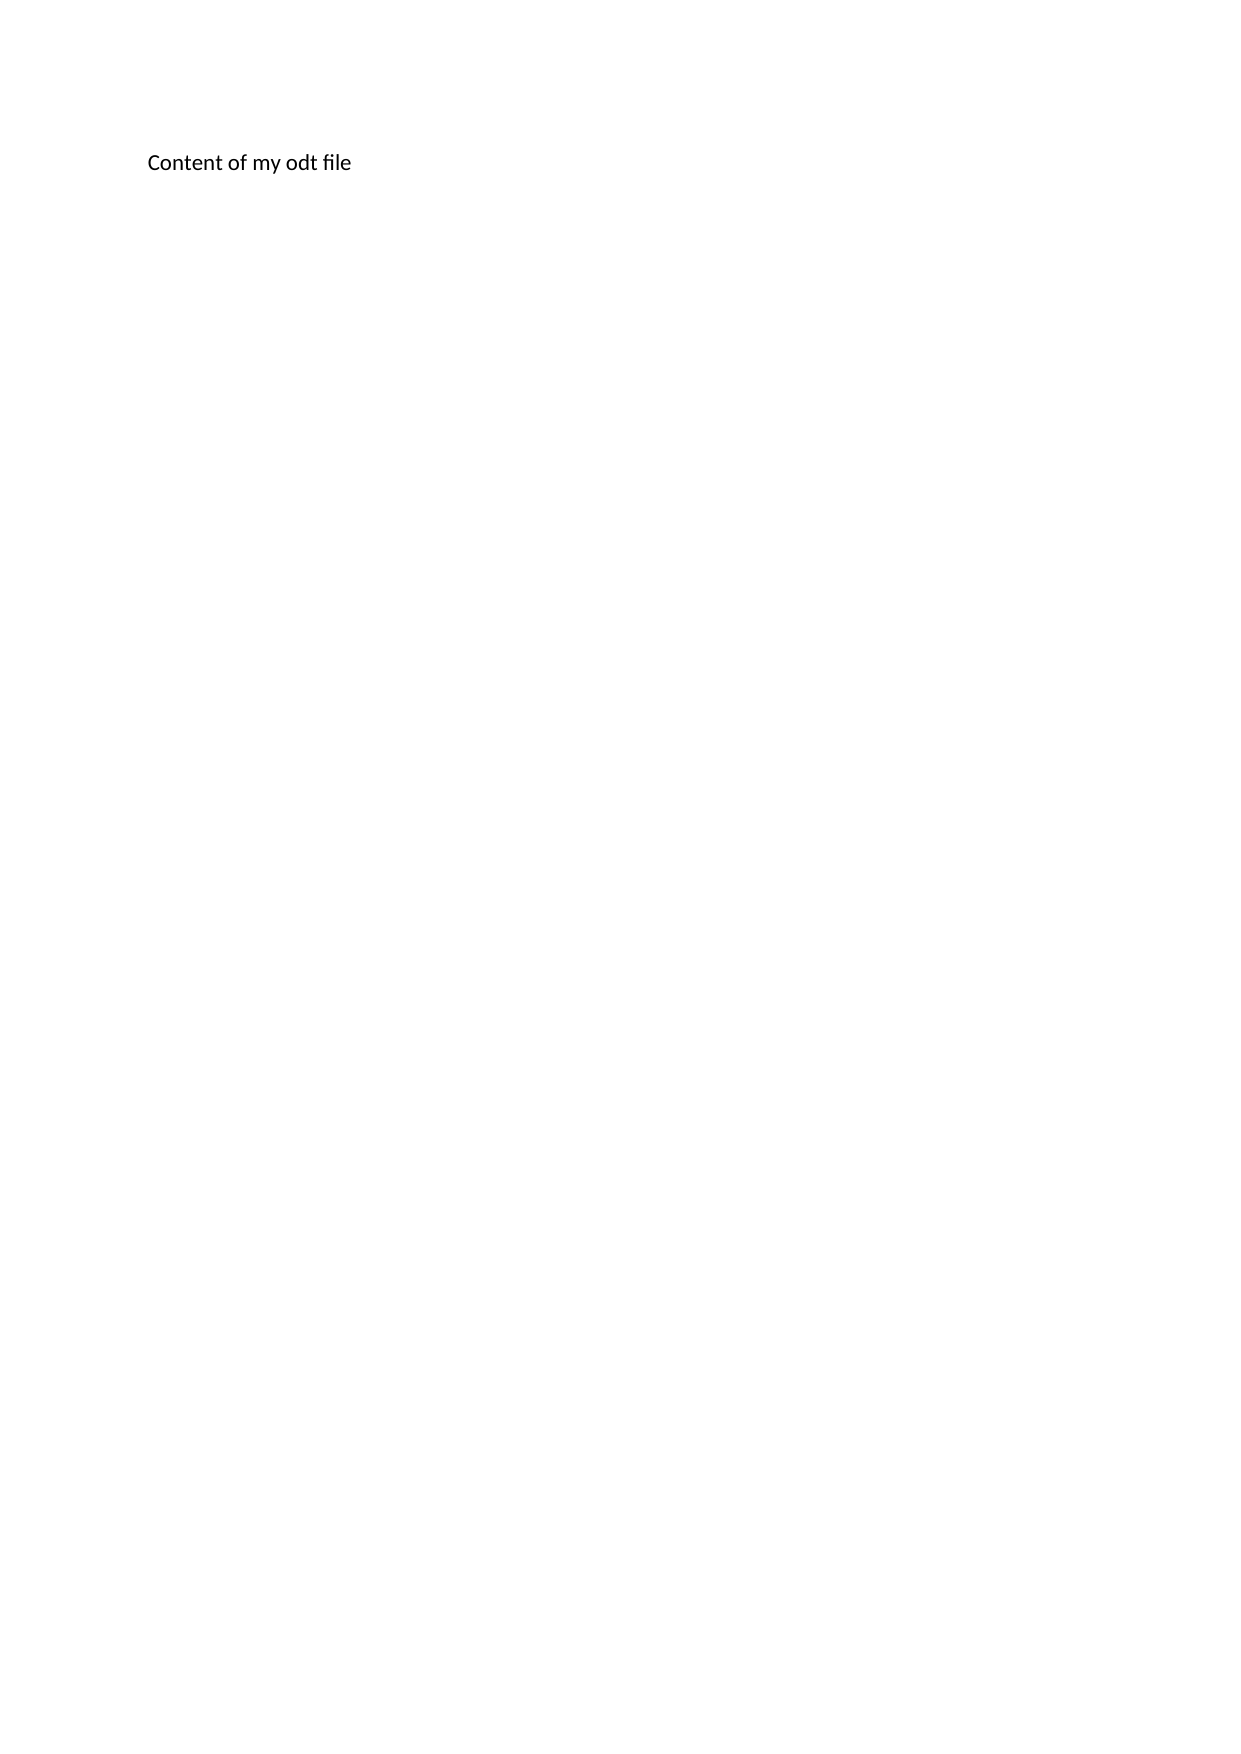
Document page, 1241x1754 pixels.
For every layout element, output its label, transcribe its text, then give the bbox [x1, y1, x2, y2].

text Content of my odt file [148, 148, 1093, 176]
